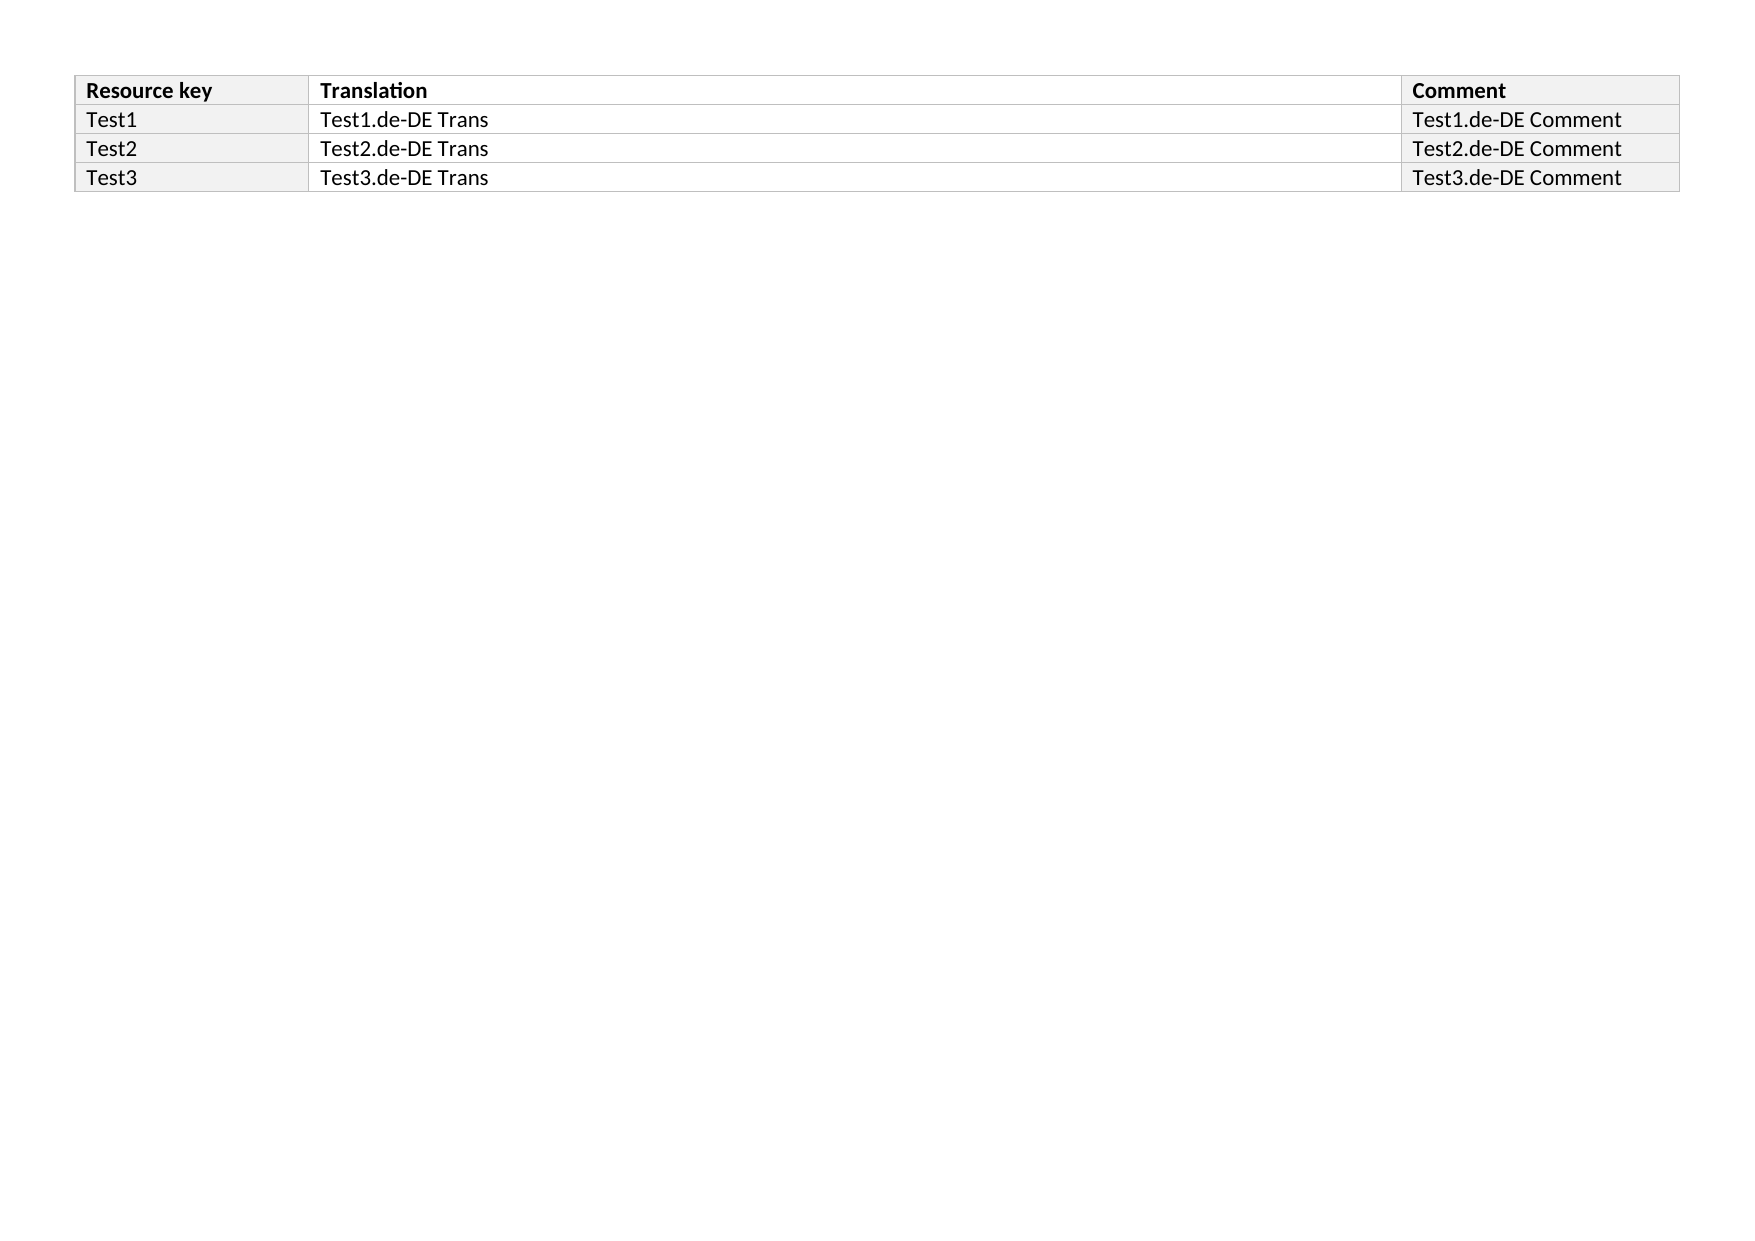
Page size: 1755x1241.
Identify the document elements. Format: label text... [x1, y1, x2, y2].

table_header Resource key [76, 76, 308, 104]
table_cell Test1 [76, 105, 308, 133]
table_cell Test1.de-DE Trans [309, 105, 1401, 133]
table_header Translation [309, 76, 1401, 104]
table_header Comment [1402, 76, 1679, 104]
table_cell Test2 [76, 134, 308, 162]
table_cell Test2.de-DE Trans [309, 134, 1401, 162]
table_cell Test3.de-DE Comment [1402, 163, 1679, 191]
table_cell Test3.de-DE Trans [309, 163, 1401, 191]
table_cell Test3 [76, 163, 308, 191]
table_cell Test1.de-DE Comment [1402, 105, 1679, 133]
table_cell Test2.de-DE Comment [1402, 134, 1679, 162]
